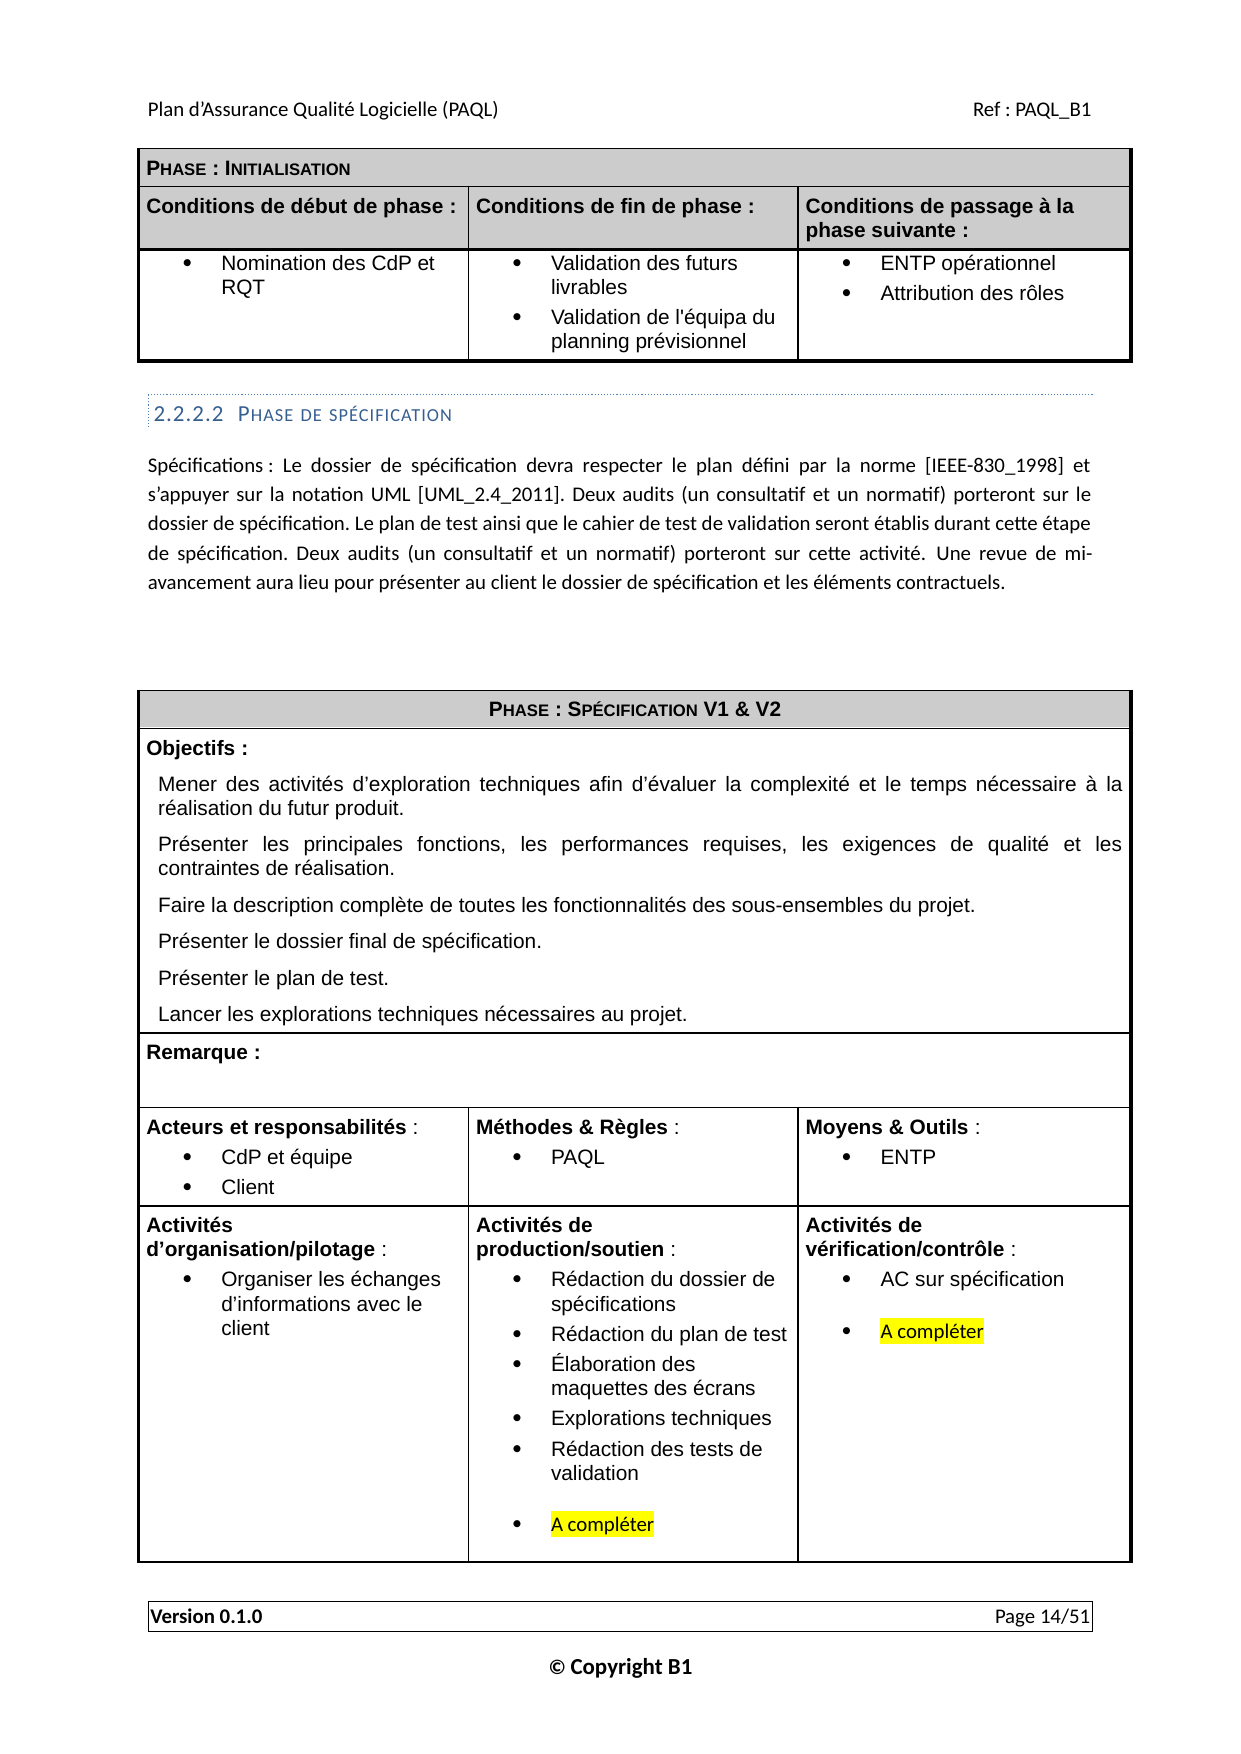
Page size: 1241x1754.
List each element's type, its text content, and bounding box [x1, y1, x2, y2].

table_header Phase : Spécification V1 & V2 [140, 691, 1129, 727]
table_cell Conditions de passage à la phase suivante : [799, 187, 1129, 248]
table_cell Activités de vérification/contrôle : AC sur spécification A compléter [799, 1207, 1129, 1561]
table_cell ENTP opérationnel Attribution des rôles [799, 251, 1129, 359]
table_cell Activités de production/soutien : Rédaction du dossier de spécifications Rédaction du plan de test Élaboration des maquettes des écrans Explorations techniques Rédaction des tests de validation A compléter [469, 1207, 797, 1561]
table_header Phase : Initialisation [140, 149, 1129, 186]
table_cell Conditions de fin de phase : [469, 187, 797, 248]
table_cell Conditions de début de phase : [140, 187, 468, 248]
table_cell Acteurs et responsabilités : CdP et équipe Client [140, 1108, 468, 1205]
table_cell Remarque : [140, 1034, 1129, 1107]
table_cell Méthodes & Règles : PAQL [469, 1108, 797, 1205]
table_cell Nomination des CdP et RQT [140, 251, 468, 359]
table_cell Activités d’organisation/pilotage : Organiser les échanges d’informations avec le client [140, 1207, 468, 1561]
text Spécifications : Le dossier de spécification devra respecter le plan défini par la norme [IEEE-830_1998] et s’appuyer sur la notation UML [UML_2.4_2011]. Deux audits (un consultatif et un normatif) porteront sur le dossier de spécification. Le plan de test ainsi que le cahier de test de validation seront établis durant cette étape de spécification. Deux audits (un consultatif et un normatif) porteront sur cette activité. Une revue de mi-avancement aura lieu pour présenter au client le dossier de spécification et les éléments contractuels. [148, 452, 1093, 594]
table_cell Objectifs : Mener des activités d’exploration techniques afin d’évaluer la complexité et le temps nécessaire à la réalisation du futur produit. Présenter les principales fonctions, les performances requises, les exigences de qualité et les contraintes de réalisation. Faire la description complète de toutes les fonctionnalités des sous-ensembles du projet. Présenter le dossier final de spécification. Présenter le plan de test. Lancer les explorations techniques nécessaires au projet. [140, 729, 1129, 1032]
table_cell Moyens & Outils : ENTP [799, 1108, 1129, 1205]
list Phase de spécification [148, 394, 1093, 427]
table_cell Validation des futurs livrables Validation de l'équipa du planning prévisionnel [469, 251, 797, 359]
